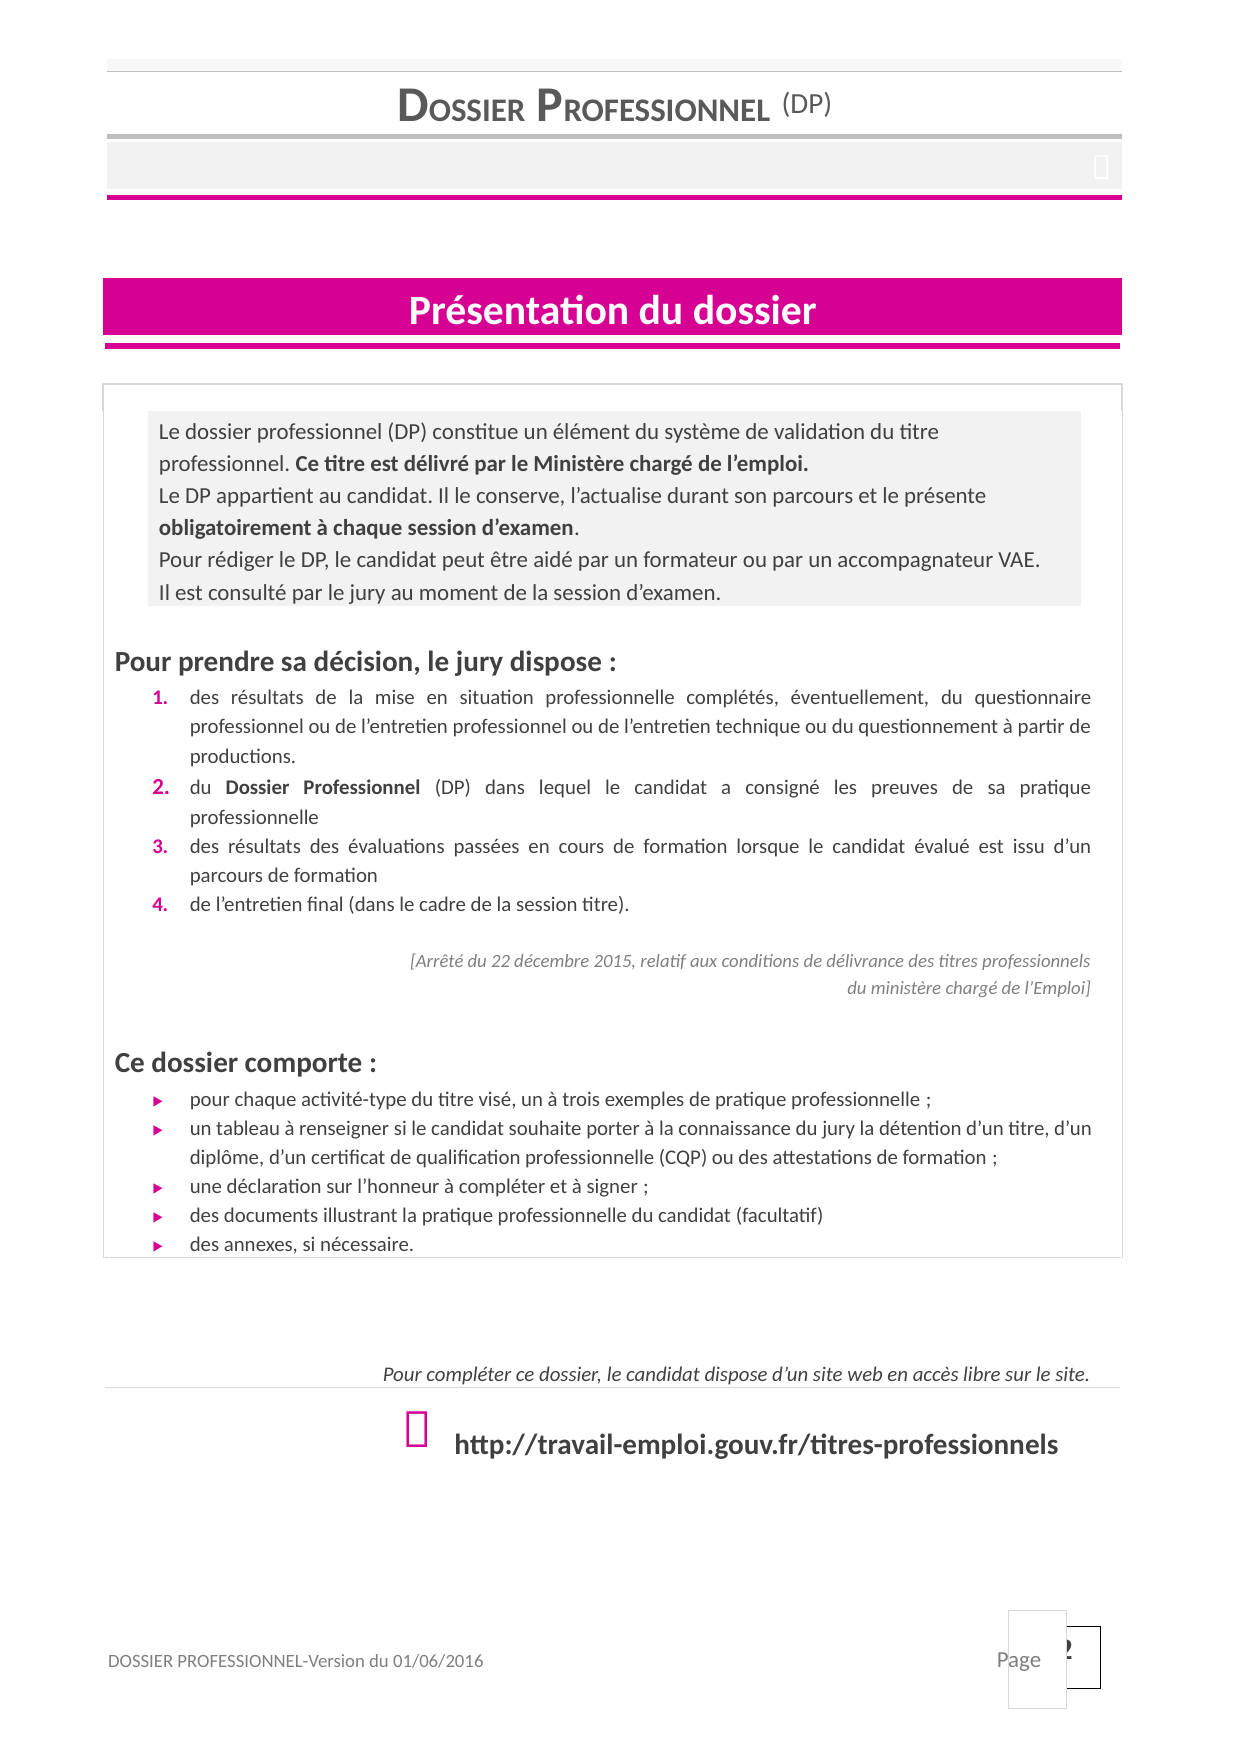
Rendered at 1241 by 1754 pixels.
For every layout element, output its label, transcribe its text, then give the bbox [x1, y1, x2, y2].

table_cell http://travail-emploi.gouv.fr/titres-professionnels [443, 1387, 1122, 1462]
table_cell  [103, 1387, 443, 1462]
table_cell Pour compléter ce dossier, le candidat dispose d’un site web en accès libre sur le site. [103, 1257, 1122, 1387]
table_cell Pour prendre sa décision, le jury dispose : [104, 637, 1122, 679]
table_cell pour chaque activité-type du titre visé, un à trois exemples de pratique professionnelle ; un tableau à renseigner si le candidat souhaite porter à la connaissance du jury la détention d’un titre, d’un diplôme, d’un certificat de qualification professionnelle (CQP) ou des attestations de formation ; une déclaration sur l’honneur à compléter et à signer ; des documents illustrant la pratique professionnelle du candidat (facultatif) des annexes, si nécessaire. [104, 1080, 1122, 1257]
table_header Présentation du dossier [103, 278, 1122, 335]
table_cell [104, 606, 1122, 637]
table_cell des résultats de la mise en situation professionnelle complétés, éventuellement, du questionnaire professionnel ou de l’entretien professionnel ou de l’entretien technique ou du questionnement à partir de productions. du Dossier Professionnel (DP) dans lequel le candidat a consigné les preuves de sa pratique professionnelle des résultats des évaluations passées en cours de formation lorsque le candidat évalué est issu d’un parcours de formation de l’entretien final (dans le cadre de la session titre). [Arrêté du 22 décembre 2015, relatif aux conditions de délivrance des titres professionnels du ministère chargé de l’Emploi] [104, 679, 1122, 1038]
table_cell [104, 411, 147, 606]
table_cell [103, 343, 1122, 382]
table_cell Ce dossier comporte : [104, 1038, 1122, 1080]
table_cell [1081, 411, 1122, 606]
table_cell Le dossier professionnel (DP) constitue un élément du système de validation du titre professionnel. Ce titre est délivré par le Ministère chargé de l’emploi. Le DP appartient au candidat. Il le conserve, l’actualise durant son parcours et le présente obligatoirement à chaque session d’examen. Pour rédiger le DP, le candidat peut être aidé par un formateur ou par un accompagnateur VAE. Il est consulté par le jury au moment de la session d’examen. [148, 411, 1081, 606]
table_cell [103, 335, 1122, 343]
table_cell [104, 385, 1121, 411]
